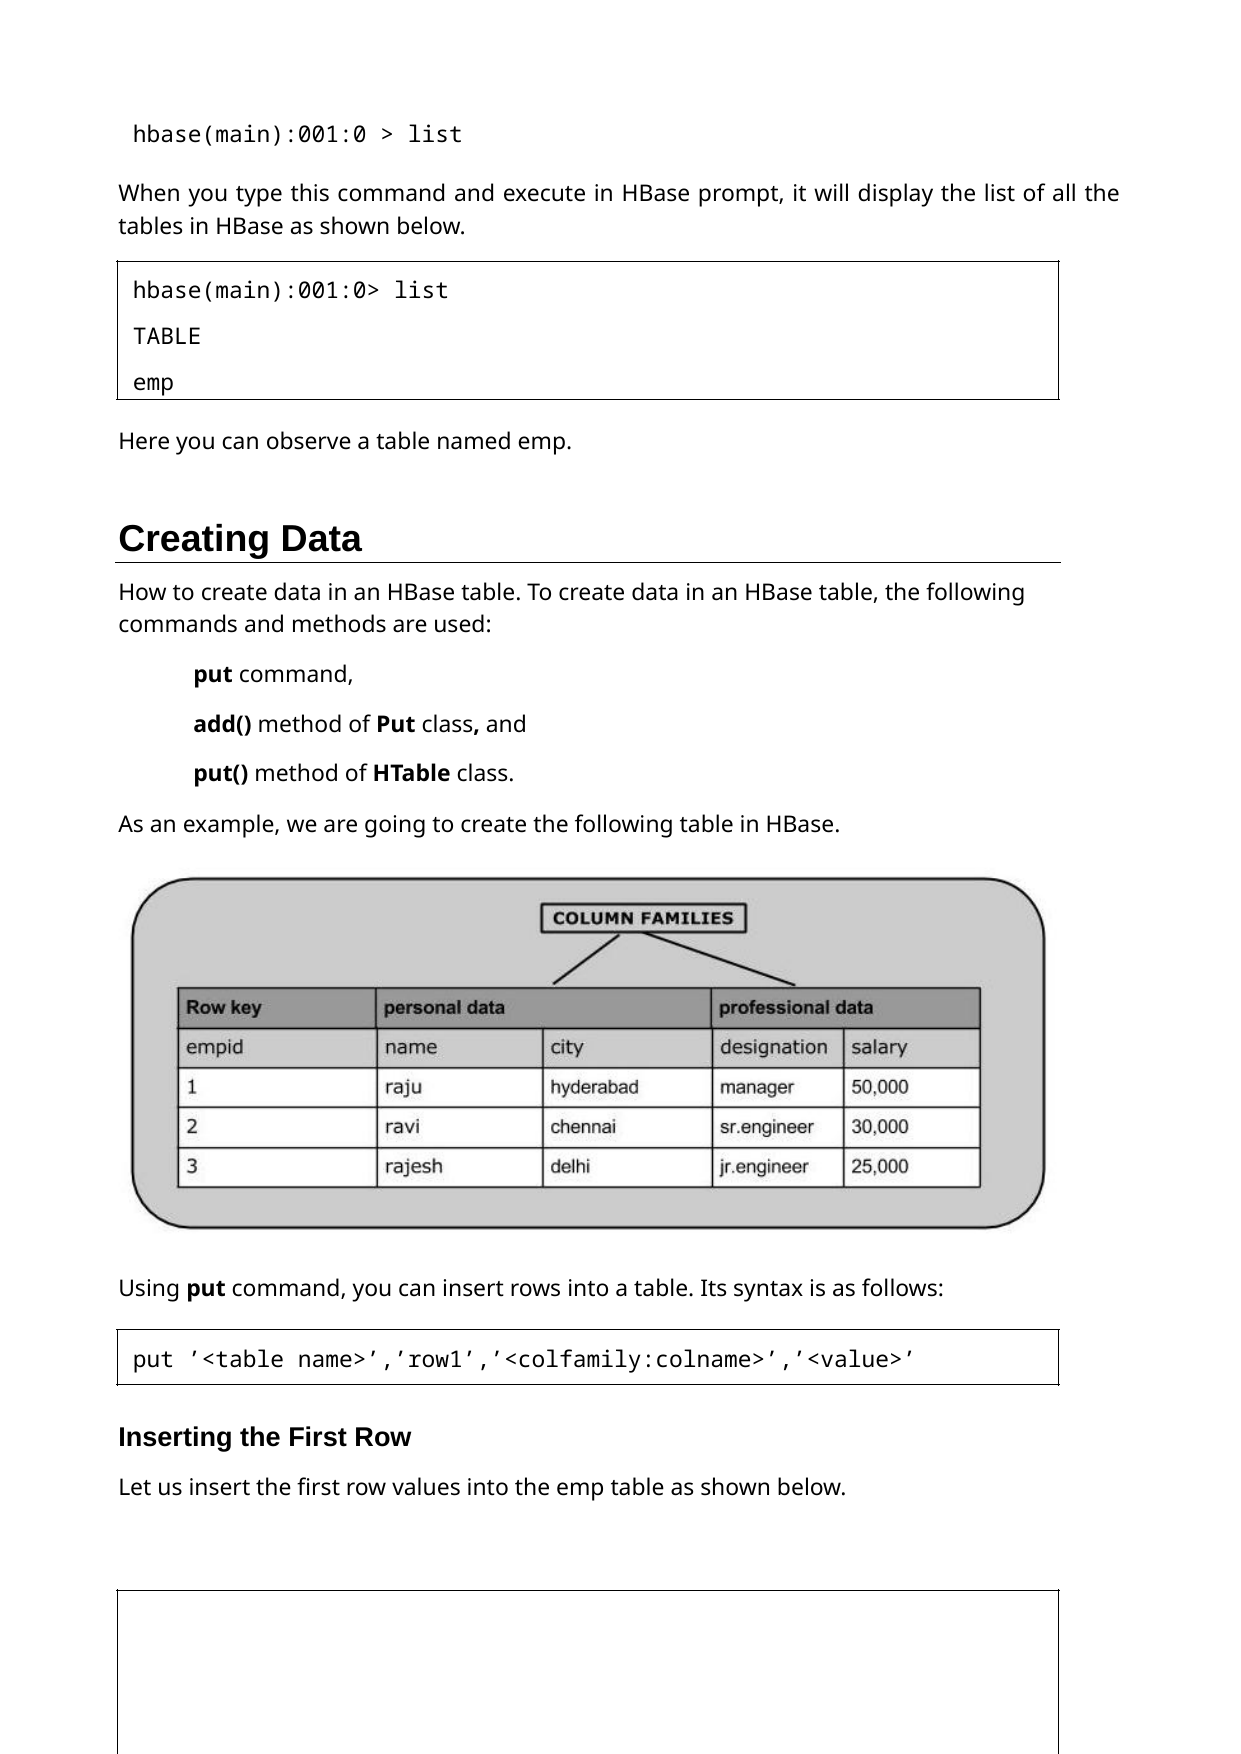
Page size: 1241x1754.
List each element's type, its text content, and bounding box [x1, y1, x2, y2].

text Let us insert the first row values into the emp table as shown below. [118, 1470, 1122, 1502]
list put command, [156, 658, 1122, 689]
text How to create data in an HBase table. To create data in an HBase table, the following commands and methods are used: [118, 576, 1122, 639]
text [1059, 366, 1122, 397]
text [1059, 1343, 1122, 1374]
text Using put command, you can insert rows into a table. Its syntax is as follows: [118, 1272, 1122, 1303]
list add() method of Put class, and [156, 707, 1122, 739]
text As an example, we are going to create the following table in HBase. [118, 807, 1122, 839]
text hbase(main):001:0> list [133, 274, 1058, 306]
text Creating Data [118, 516, 1122, 559]
text TABLE [133, 320, 1058, 351]
text Here you can observe a table named emp. [118, 425, 1122, 456]
text Inserting the First Row [118, 1421, 1122, 1452]
text put ’<table name>’,’row1’,’<colfamily:colname>’,’<value>’ [133, 1343, 1058, 1374]
list put() method of HTable class. [156, 757, 1122, 789]
text emp [133, 366, 1058, 397]
text hbase(main):001:0 > list [133, 118, 1122, 149]
text When you type this command and execute in HBase prompt, it will display the list of all the tables in HBase as shown below. [118, 177, 1122, 241]
picture [118, 858, 1069, 1250]
text [1059, 320, 1122, 351]
text [1059, 274, 1122, 306]
